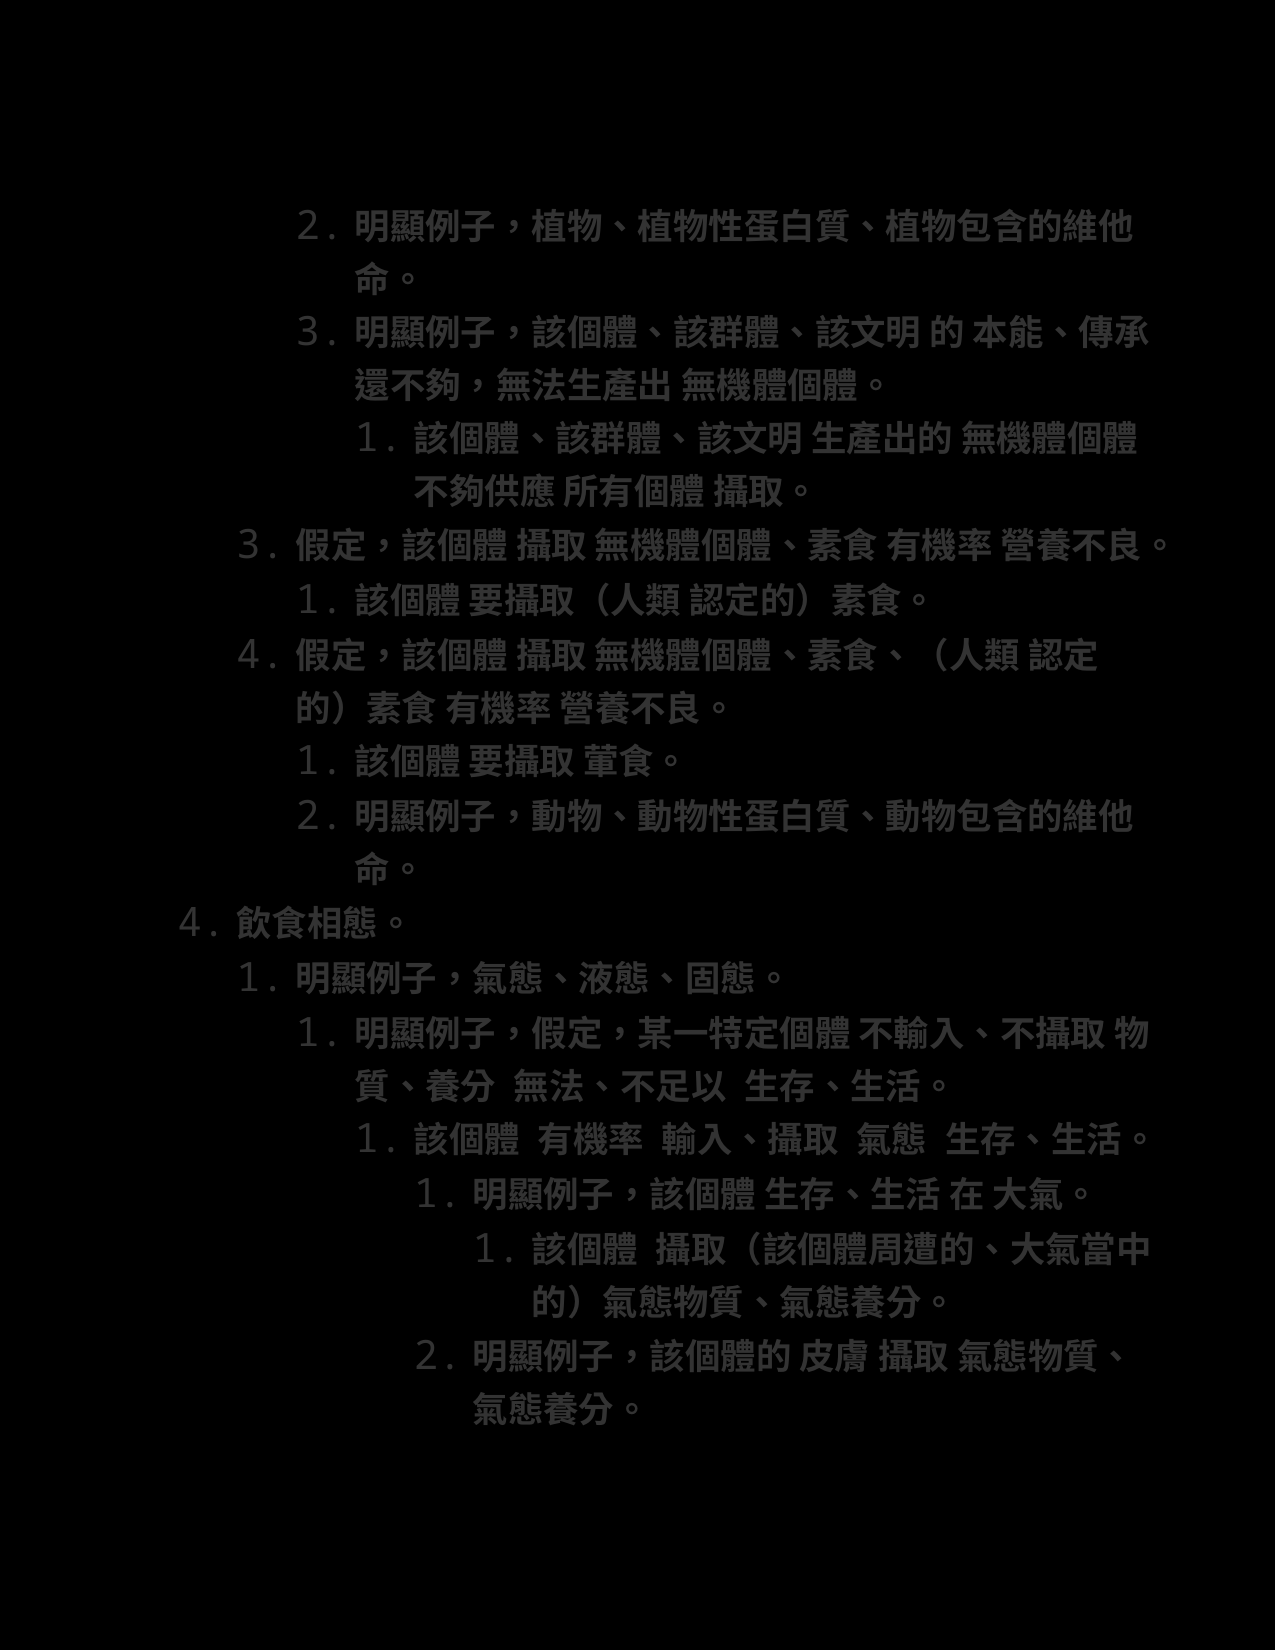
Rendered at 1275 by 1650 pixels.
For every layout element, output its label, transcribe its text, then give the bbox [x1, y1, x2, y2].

list 假定，該個體 攝取 無機體個體、素食、（人類 認定的）素食 有機率 營養不良。 [236, 625, 1157, 731]
list 該個體 攝取（該個體周遭的、大氣當中的）氣態物質、氣態養分。 [472, 1220, 1157, 1326]
list 明顯例子，氣態、液態、固態。 [236, 948, 1157, 1003]
list 該個體 要攝取（人類 認定的）素食。 [295, 570, 1157, 625]
list 明顯例子，該個體、該群體、該文明 的 本能、傳承 還不夠，無法生產出 無機體個體。 [295, 302, 1157, 408]
list 飲食相態。 [177, 893, 1157, 948]
list 該個體、該群體、該文明 生產出的 無機體個體 不夠供應 所有個體 攝取。 [354, 408, 1157, 515]
list 假定，該個體 攝取 無機體個體、素食 有機率 營養不良。 [236, 515, 1157, 570]
list 明顯例子，假定，某一特定個體 不輸入、不攝取 物質、養分 無法、不足以 生存、生活。 [295, 1003, 1157, 1109]
list 該個體 要攝取 葷食。 [295, 731, 1157, 787]
list 明顯例子，動物、動物性蛋白質、動物包含的維他命。 [295, 787, 1157, 893]
list 明顯例子，該個體 生存、生活 在 大氣。 [413, 1164, 1157, 1220]
list 明顯例子，植物、植物性蛋白質、植物包含的維他命。 [295, 196, 1157, 302]
list 該個體 有機率 輸入、攝取 氣態 生存、生活。 [354, 1109, 1157, 1164]
list 明顯例子，該個體的 皮膚 攝取 氣態物質、氣態養分。 [413, 1326, 1157, 1432]
